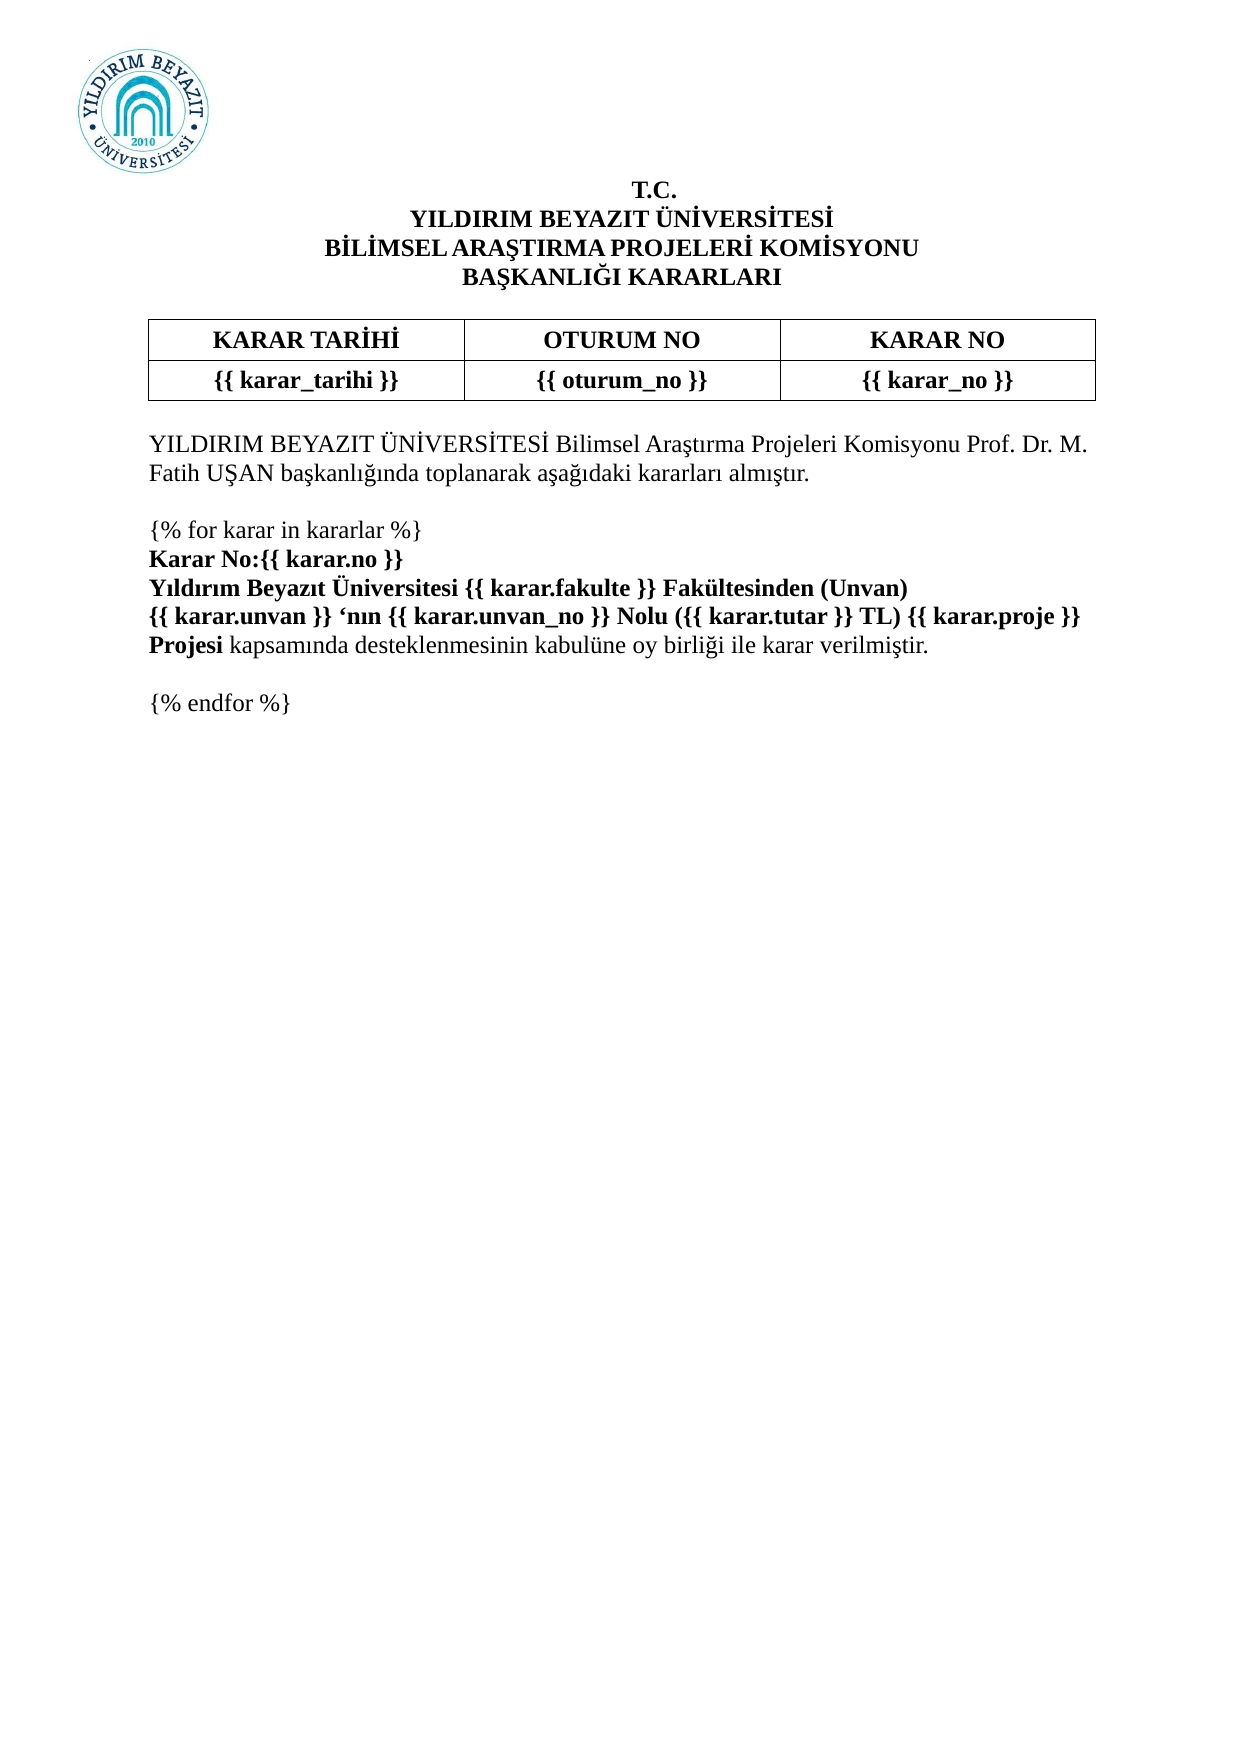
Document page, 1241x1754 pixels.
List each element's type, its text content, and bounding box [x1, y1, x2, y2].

table_header OTURUM NO [465, 320, 780, 360]
text {% endfor %} [148, 688, 1095, 716]
table_cell {{ karar_no }} [781, 361, 1095, 400]
text BAŞKANLIĞI KARARLARI [148, 262, 1095, 291]
text Karar No:{{ karar.no }} [148, 544, 1095, 573]
text T.C. [148, 176, 1095, 204]
text YILDIRIM BEYAZIT ÜNİVERSİTESİ [148, 204, 1095, 233]
table_header KARAR NO [781, 320, 1095, 360]
table_header KARAR TARİHİ [149, 320, 464, 360]
text BİLİMSEL ARAŞTIRMA PROJELERİ KOMİSYONU [148, 233, 1095, 262]
text YILDIRIM BEYAZIT ÜNİVERSİTESİ Bilimsel Araştırma Projeleri Komisyonu Prof. Dr. M. Fatih UŞAN başkanlığında toplanarak aşağıdaki kararları almıştır. [148, 429, 1095, 486]
picture [72, 42, 213, 181]
text {% for karar in kararlar %} [148, 515, 1095, 544]
table_cell {{ oturum_no }} [465, 361, 780, 400]
text Yıldırım Beyazıt Üniversitesi {{ karar.fakulte }} Fakültesinden (Unvan) {{ karar.unvan }} ‘nın {{ karar.unvan_no }} Nolu ({{ karar.tutar }} TL) {{ karar.proje }} Projesi kapsamında desteklenmesinin kabulüne oy birliği ile karar verilmiştir. [148, 573, 1095, 659]
table_cell {{ karar_tarihi }} [149, 361, 464, 400]
